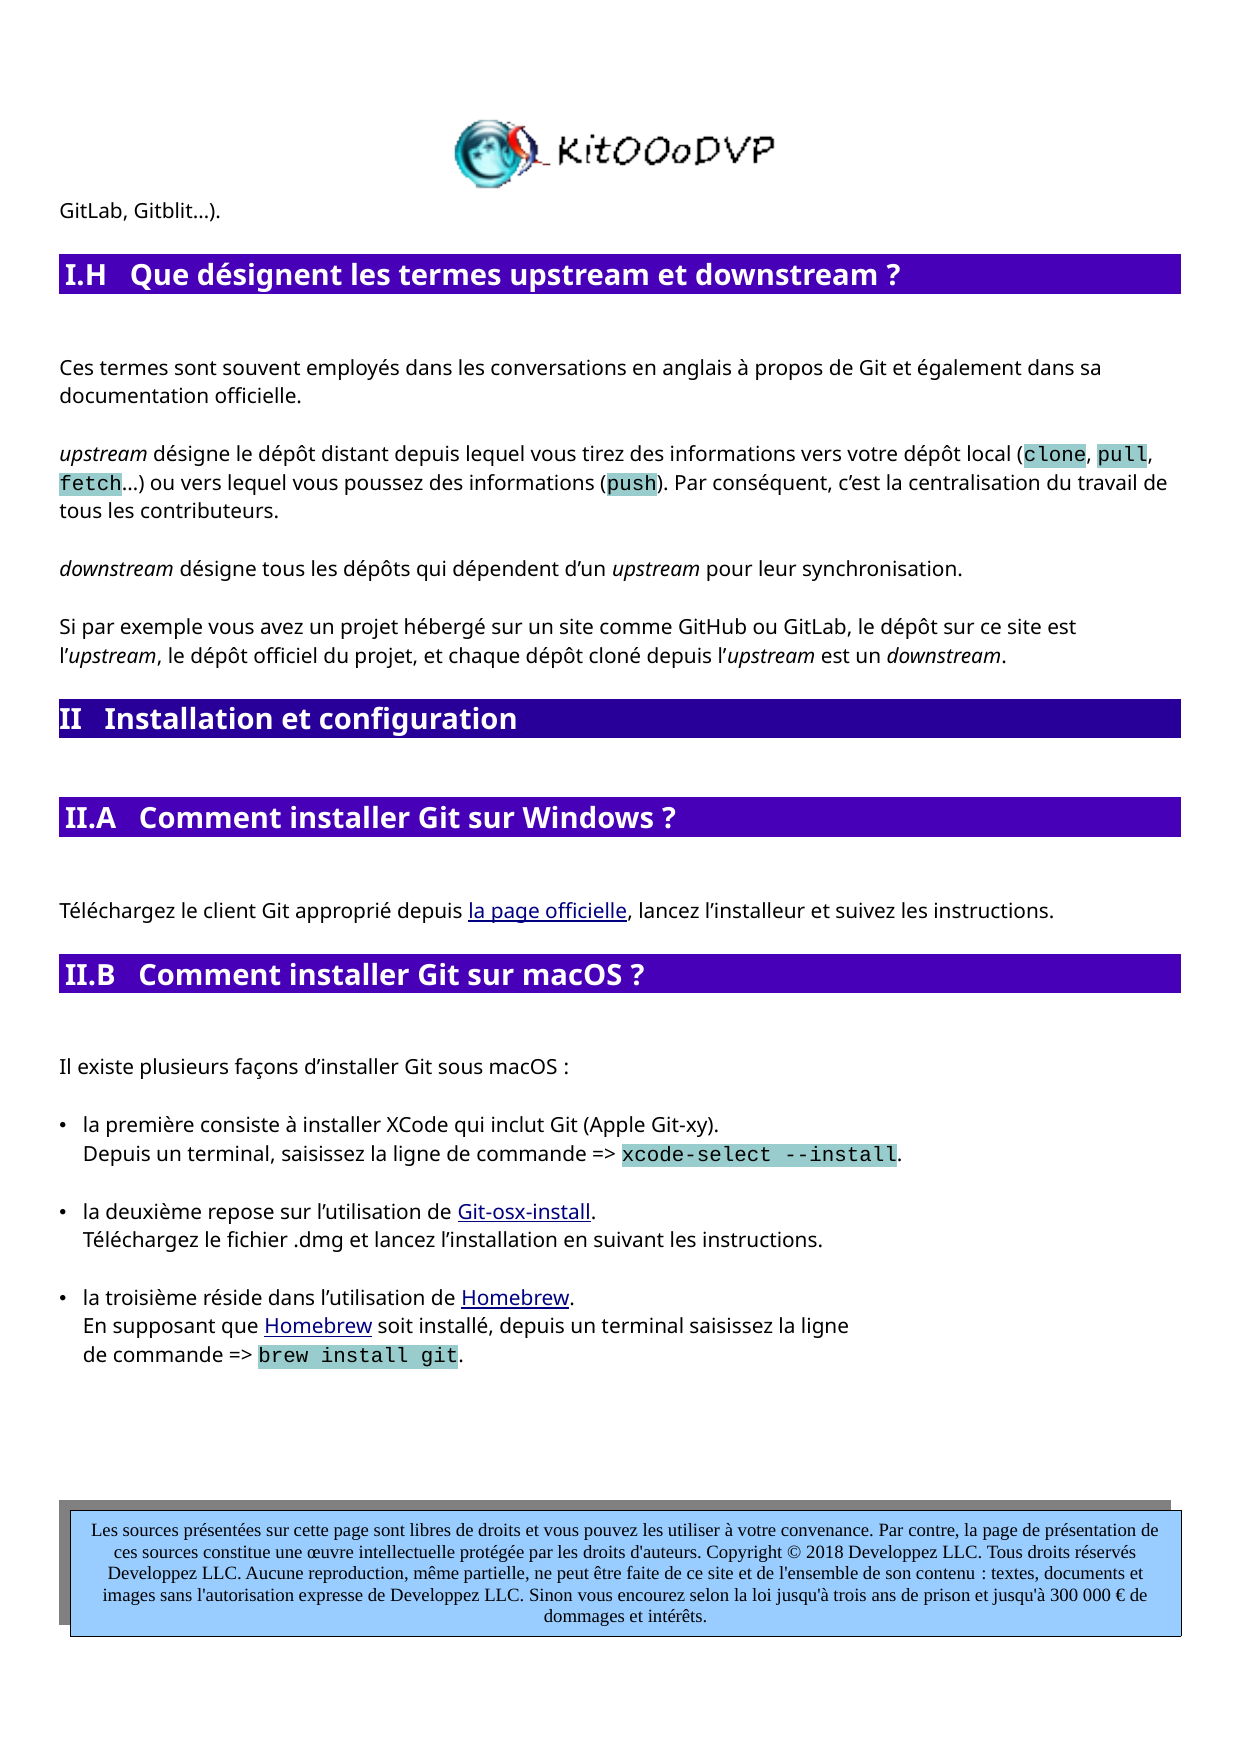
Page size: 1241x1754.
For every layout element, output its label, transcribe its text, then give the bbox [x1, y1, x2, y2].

subtitle Comment installer Git sur Windows ? [59, 797, 1181, 837]
subtitle Installation et configuration [59, 699, 1181, 738]
text GitLab, Gitblit…). [59, 196, 1181, 225]
subtitle Que désignent les termes upstream et downstream ? [59, 254, 1181, 294]
text Ces termes sont souvent employés dans les conversations en anglais à propos de Git et également dans sa documentation officielle. [59, 353, 1181, 410]
list la première consiste à installer XCode qui inclut Git (Apple Git-xy). Depuis un terminal, saisissez la ligne de commande => xcode-select --install. [59, 1110, 1181, 1167]
picture [453, 118, 781, 191]
list la deuxième repose sur l’utilisation de Git-osx-install. Téléchargez le fichier .dmg et lancez l’installation en suivant les instructions. [59, 1197, 1181, 1254]
text upstream désigne le dépôt distant depuis lequel vous tirez des informations vers votre dépôt local (clone, pull, fetch…) ou vers lequel vous poussez des informations (push). Par conséquent, c’est la centralisation du travail de tous les contributeurs. [59, 439, 1181, 525]
text Il existe plusieurs façons d’installer Git sous macOS : [59, 1052, 1181, 1081]
text Téléchargez le client Git approprié depuis la page officielle, lancez l’installeur et suivez les instructions. [59, 896, 1181, 924]
text downstream désigne tous les dépôts qui dépendent d’un upstream pour leur synchronisation. [59, 554, 1181, 583]
text Si par exemple vous avez un projet hébergé sur un site comme GitHub ou GitLab, le dépôt sur ce site est l’upstream, le dépôt officiel du projet, et chaque dépôt cloné depuis l’upstream est un downstream. [59, 612, 1181, 669]
list la troisième réside dans l’utilisation de Homebrew. En supposant que Homebrew soit installé, depuis un terminal saisissez la ligne de commande => brew install git. [59, 1283, 1181, 1369]
subtitle Comment installer Git sur macOS ? [59, 954, 1181, 993]
